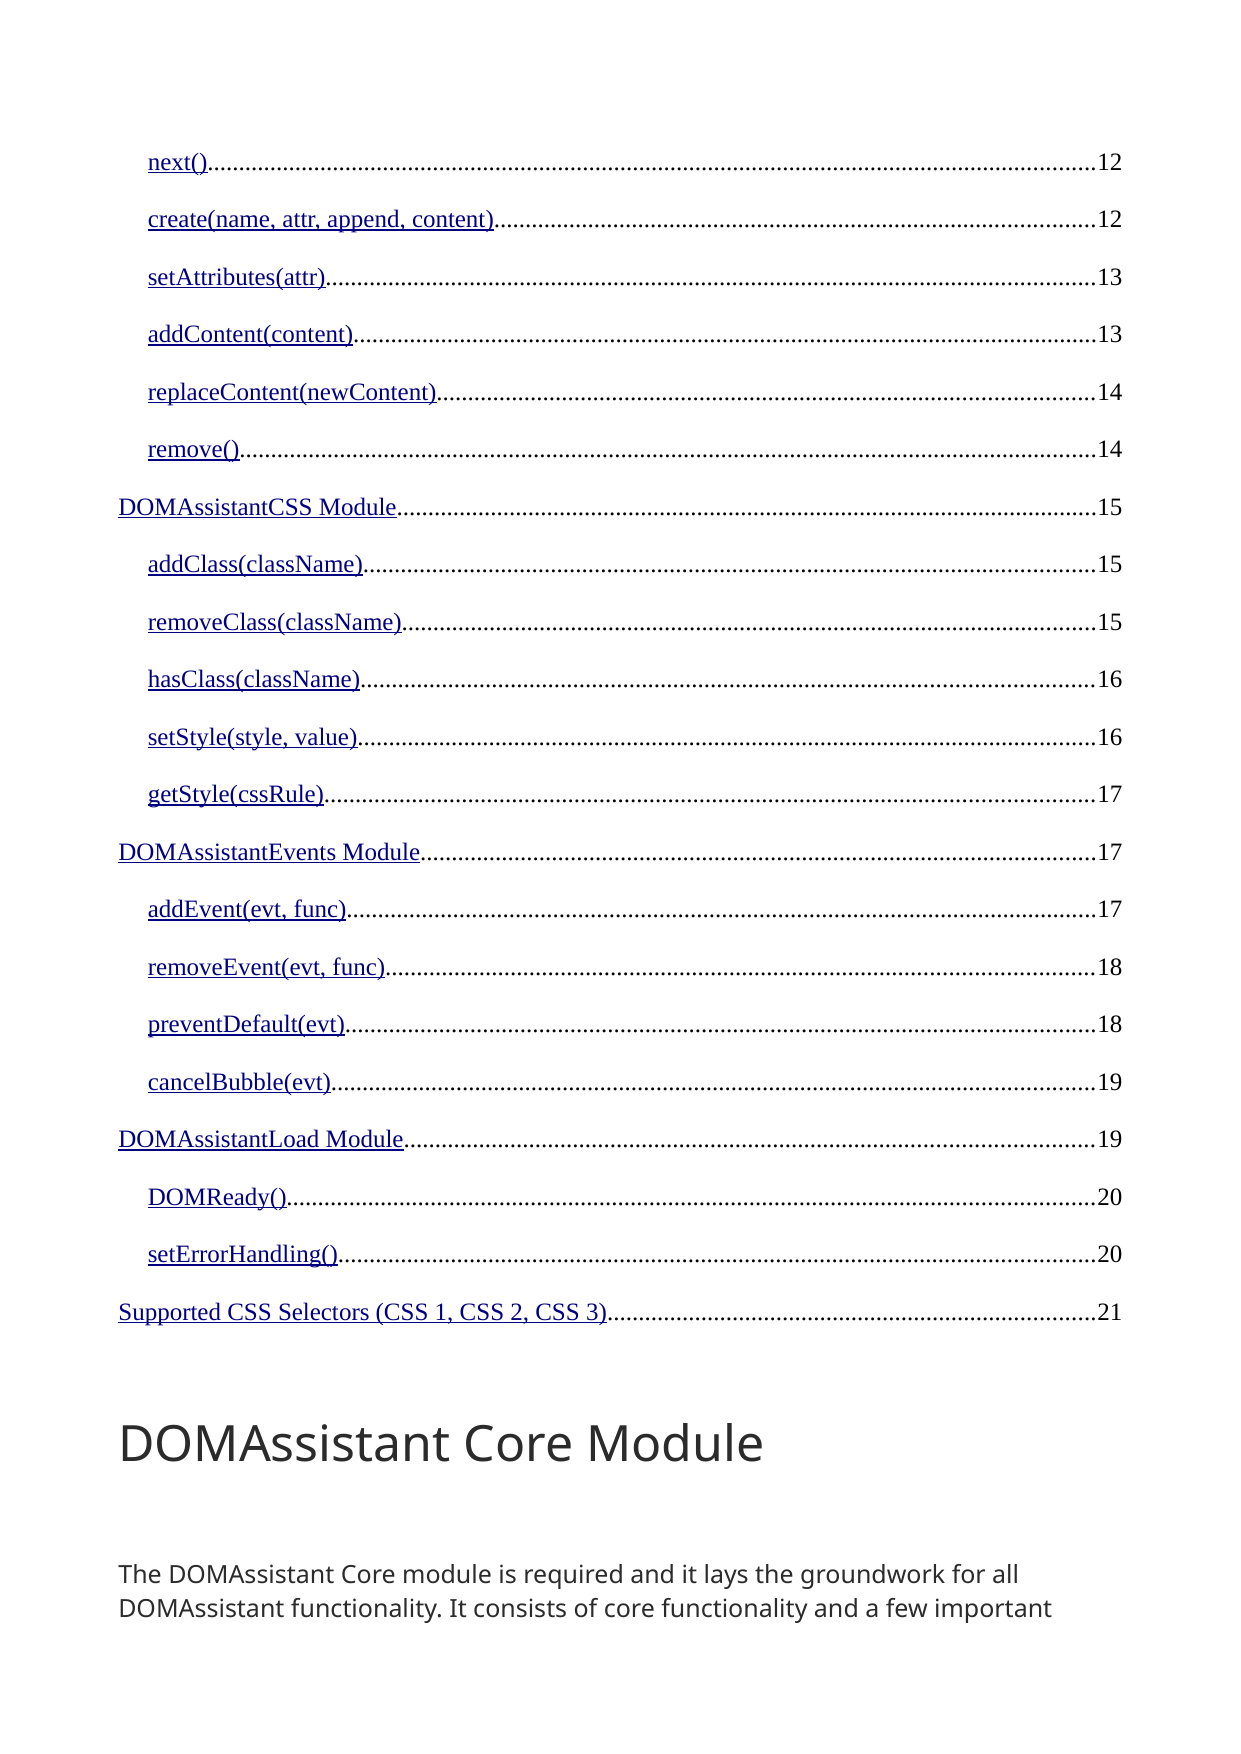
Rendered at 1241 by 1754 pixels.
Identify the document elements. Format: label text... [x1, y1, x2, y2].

text hasClass(className) 16 [148, 664, 1122, 693]
text next() 12 [148, 118, 1122, 176]
subtitle DOMAssistant Core Module [118, 1408, 1122, 1476]
text DOMAssistantLoad Module 19 [118, 1124, 1122, 1153]
text addClass(className) 15 [148, 521, 1122, 578]
text addEvent(evt, func) 17 [148, 866, 1122, 923]
text cancelBubble(evt) 19 [148, 1038, 1122, 1096]
text DOMAssistantEvents Module 17 [118, 837, 1122, 866]
text addContent(content) 13 [148, 291, 1122, 348]
text create(name, attr, append, content) 12 [148, 176, 1122, 233]
text Supported CSS Selectors (CSS 1, CSS 2, CSS 3) 21 [118, 1297, 1122, 1326]
text getStyle(cssRule) 17 [148, 779, 1122, 808]
text setAttributes(attr) 13 [148, 233, 1122, 291]
text replaceContent(newContent) 14 [148, 348, 1122, 406]
text preventDefault(evt) 18 [148, 981, 1122, 1038]
text DOMReady() 20 [148, 1153, 1122, 1211]
text removeClass(className) 15 [148, 578, 1122, 636]
text removeEvent(evt, func) 18 [148, 923, 1122, 981]
text setStyle(style, value) 16 [148, 693, 1122, 751]
text DOMAssistantCSS Module 15 [118, 492, 1122, 521]
text setErrorHandling() 20 [148, 1239, 1122, 1268]
text The DOMAssistant Core module is required and it lays the groundwork for all DOMAssistant functionality. It consists of core functionality and a few important [118, 1489, 1122, 1625]
text remove() 14 [148, 406, 1122, 463]
